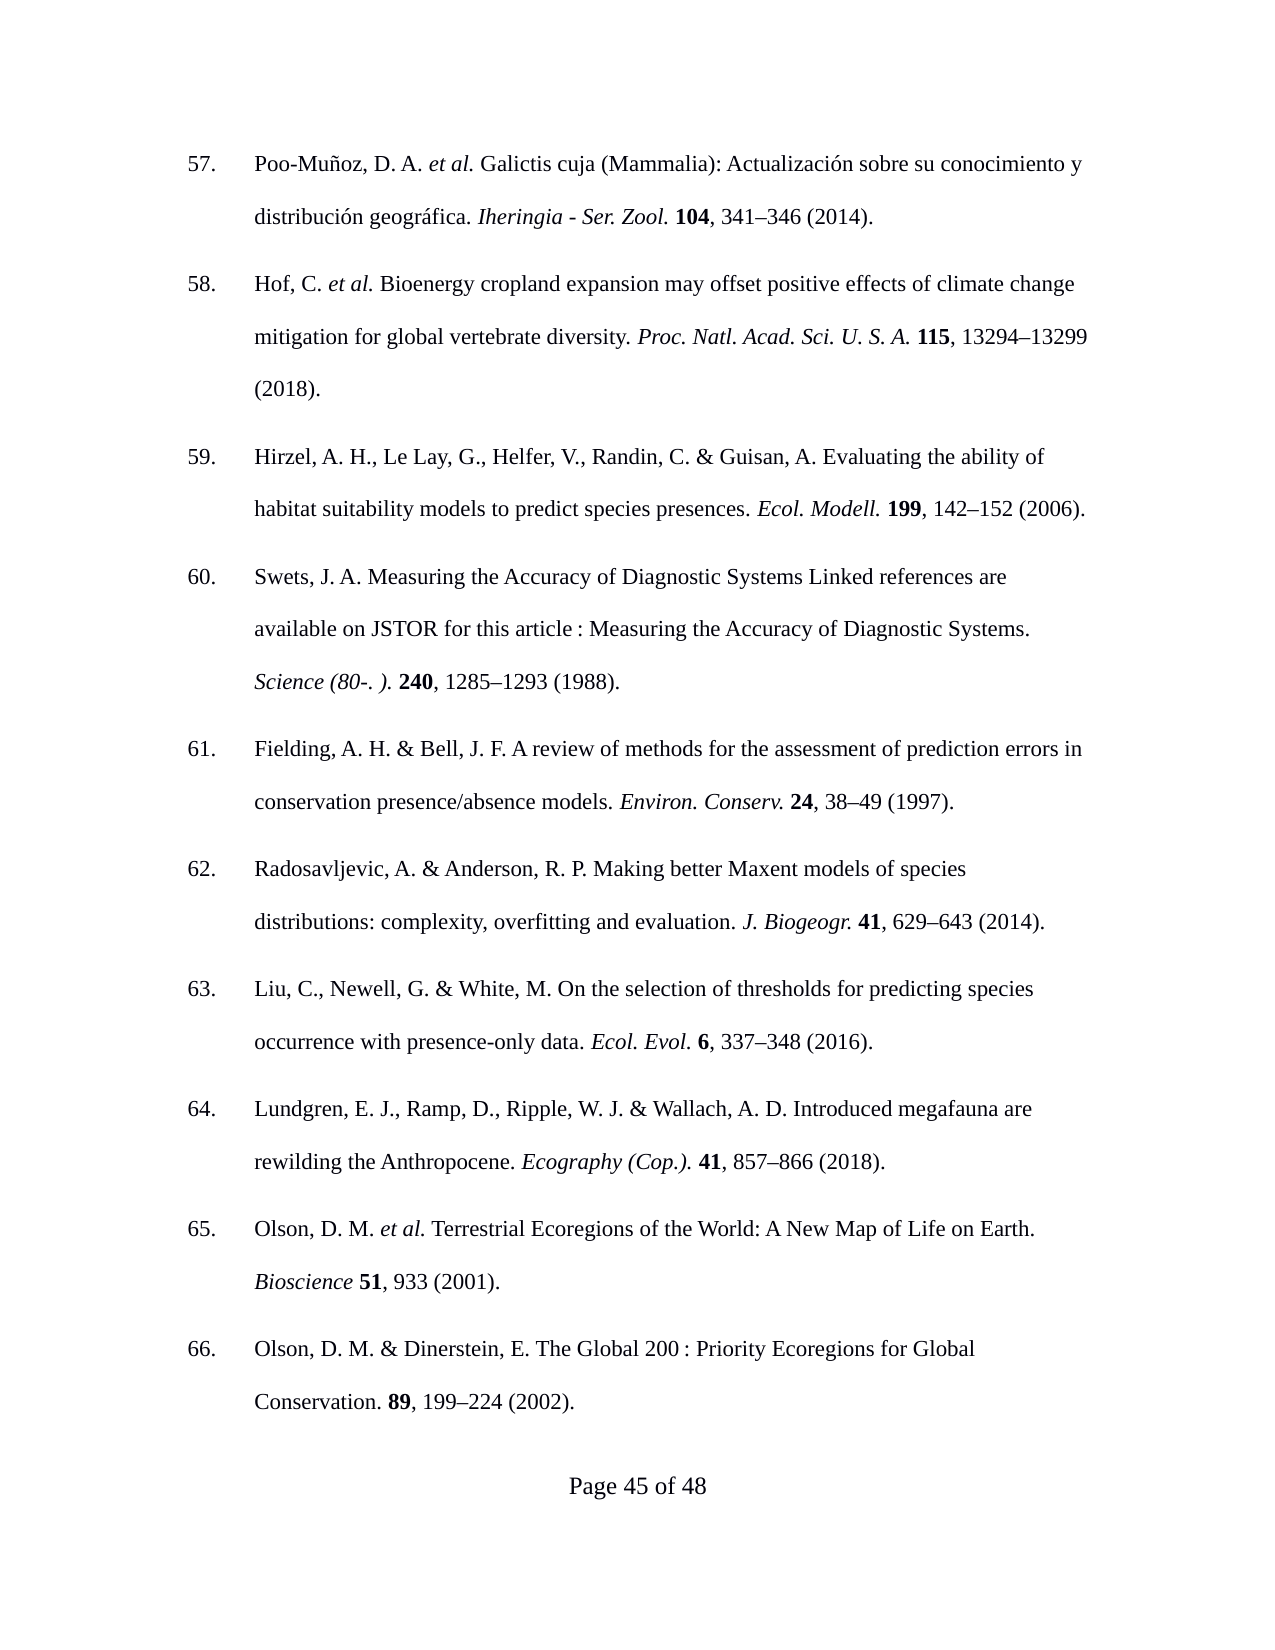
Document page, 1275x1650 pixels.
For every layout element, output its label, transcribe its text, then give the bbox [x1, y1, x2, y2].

text 59. Hirzel, A. H., Le Lay, G., Helfer, V., Randin, C. & Guisan, A. Evaluating the ability of habitat suitability models to predict species presences. Ecol. Modell. 199, 142–152 (2006). [187, 443, 1087, 522]
text 66. Olson, D. M. & Dinerstein, E. The Global 200 : Priority Ecoregions for Global Conservation. 89, 199–224 (2002). [187, 1335, 1087, 1414]
text 60. Swets, J. A. Measuring the Accuracy of Diagnostic Systems Linked references are available on JSTOR for this article : Measuring the Accuracy of Diagnostic Systems. Science (80-. ). 240, 1285–1293 (1988). [187, 563, 1087, 694]
text 63. Liu, C., Newell, G. & White, M. On the selection of thresholds for predicting species occurrence with presence-only data. Ecol. Evol. 6, 337–348 (2016). [187, 975, 1087, 1054]
text 61. Fielding, A. H. & Bell, J. F. A review of methods for the assessment of prediction errors in conservation presence/absence models. Environ. Conserv. 24, 38–49 (1997). [187, 735, 1087, 814]
text 64. Lundgren, E. J., Ramp, D., Ripple, W. J. & Wallach, A. D. Introduced megafauna are rewilding the Anthropocene. Ecography (Cop.). 41, 857–866 (2018). [187, 1095, 1087, 1174]
text 58. Hof, C. et al. Bioenergy cropland expansion may offset positive effects of climate change mitigation for global vertebrate diversity. Proc. Natl. Acad. Sci. U. S. A. 115, 13294–13299 (2018). [187, 270, 1087, 402]
text 57. Poo-Muñoz, D. A. et al. Galictis cuja (Mammalia): Actualización sobre su conocimiento y distribución geográfica. Iheringia - Ser. Zool. 104, 341–346 (2014). [187, 150, 1087, 229]
text 62. Radosavljevic, A. & Anderson, R. P. Making better Maxent models of species distributions: complexity, overfitting and evaluation. J. Biogeogr. 41, 629–643 (2014). [187, 855, 1087, 934]
text 65. Olson, D. M. et al. Terrestrial Ecoregions of the World: A New Map of Life on Earth. Bioscience 51, 933 (2001). [187, 1215, 1087, 1294]
